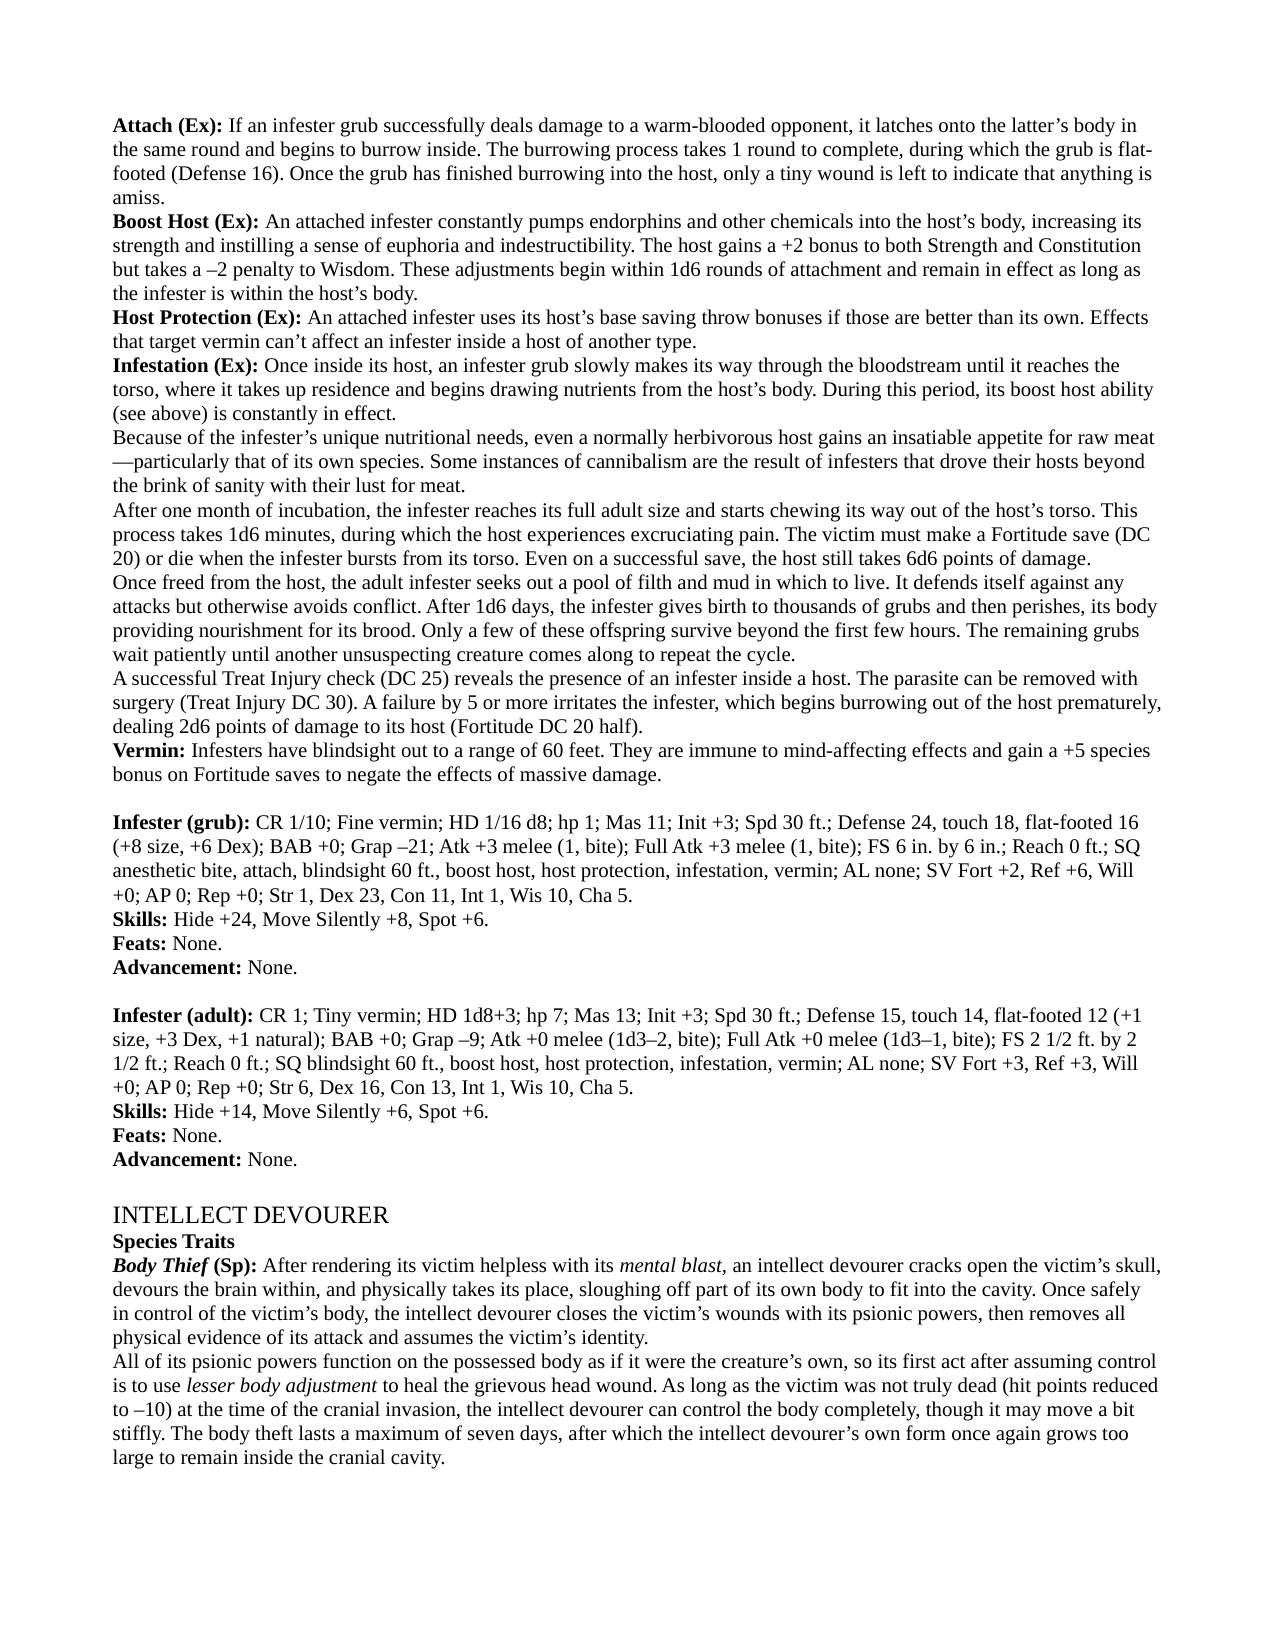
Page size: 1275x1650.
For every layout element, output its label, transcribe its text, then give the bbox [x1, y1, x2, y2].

text Body Thief (Sp): After rendering its victim helpless with its mental blast, an intellect devourer cracks open the victim’s skull, devours the brain within, and physically takes its place, sloughing off part of its own body to fit into the cavity. Once safely in control of the victim’s body, the intellect devourer closes the victim’s wounds with its psionic powers, then removes all physical evidence of its attack and assumes the victim’s identity. [112, 1253, 1162, 1349]
text Advancement: None. [112, 1147, 1162, 1171]
text Because of the infester’s unique nutritional needs, even a normally herbivorous host gains an insatiable appetite for raw meat—particularly that of its own species. Some instances of cannibalism are the result of infesters that drove their hosts beyond the brink of sanity with their lust for meat. [112, 425, 1162, 497]
text A successful Treat Injury check (DC 25) reveals the presence of an infester inside a host. The parasite can be removed with surgery (Treat Injury DC 30). A failure by 5 or more irritates the infester, which begins burrowing out of the host prematurely, dealing 2d6 points of damage to its host (Fortitude DC 20 half). [112, 666, 1162, 738]
text Infester (grub): CR 1/10; Fine vermin; HD 1/16 d8; hp 1; Mas 11; Init +3; Spd 30 ft.; Defense 24, touch 18, flat-footed 16 (+8 size, +6 Dex); BAB +0; Grap –21; Atk +3 melee (1, bite); Full Atk +3 melee (1, bite); FS 6 in. by 6 in.; Reach 0 ft.; SQ anesthetic bite, attach, blindsight 60 ft., boost host, host protection, infestation, vermin; AL none; SV Fort +2, Ref +6, Will +0; AP 0; Rep +0; Str 1, Dex 23, Con 11, Int 1, Wis 10, Cha 5. [112, 810, 1162, 907]
text Once freed from the host, the adult infester seeks out a pool of filth and mud in which to live. It defends itself against any attacks but otherwise avoids conflict. After 1d6 days, the infester gives birth to thousands of grubs and then perishes, its body providing nourishment for its brood. Only a few of these offspring survive beyond the first few hours. The remaining grubs wait patiently until another unsuspecting creature comes along to repeat the cycle. [112, 570, 1162, 666]
text Advancement: None. [112, 955, 1162, 979]
subtitle Species Traits [112, 1229, 1162, 1253]
text Attach (Ex): If an infester grub successfully deals damage to a warm-blooded opponent, it latches onto the latter’s body in the same round and begins to burrow inside. The burrowing process takes 1 round to complete, during which the grub is flat-footed (Defense 16). Once the grub has finished burrowing into the host, only a tiny wound is left to indicate that anything is amiss. [112, 112, 1162, 209]
text Boost Host (Ex): An attached infester constantly pumps endorphins and other chemicals into the host’s body, increasing its strength and instilling a sense of euphoria and indestructibility. The host gains a +2 bonus to both Strength and Constitution but takes a –2 penalty to Wisdom. These adjustments begin within 1d6 rounds of attachment and remain in effect as long as the infester is within the host’s body. [112, 209, 1162, 305]
text Host Protection (Ex): An attached infester uses its host’s base saving throw bonuses if those are better than its own. Effects that target vermin can’t affect an infester inside a host of another type. [112, 305, 1162, 353]
text After one month of incubation, the infester reaches its full adult size and starts chewing its way out of the host’s torso. This process takes 1d6 minutes, during which the host experiences excruciating pain. The victim must make a Fortitude save (DC 20) or die when the infester bursts from its torso. Even on a successful save, the host still takes 6d6 points of damage. [112, 497, 1162, 570]
text Infestation (Ex): Once inside its host, an infester grub slowly makes its way through the bloodstream until it reaches the torso, where it takes up residence and begins drawing nutrients from the host’s body. During this period, its boost host ability (see above) is constantly in effect. [112, 353, 1162, 425]
text Feats: None. [112, 1123, 1162, 1147]
text Skills: Hide +14, Move Silently +6, Spot +6. [112, 1099, 1162, 1123]
text Infester (adult): CR 1; Tiny vermin; HD 1d8+3; hp 7; Mas 13; Init +3; Spd 30 ft.; Defense 15, touch 14, flat-footed 12 (+1 size, +3 Dex, +1 natural); BAB +0; Grap –9; Atk +0 melee (1d3–2, bite); Full Atk +0 melee (1d3–1, bite); FS 2 1/2 ft. by 2 1/2 ft.; Reach 0 ft.; SQ blindsight 60 ft., boost host, host protection, infestation, vermin; AL none; SV Fort +3, Ref +3, Will +0; AP 0; Rep +0; Str 6, Dex 16, Con 13, Int 1, Wis 10, Cha 5. [112, 1003, 1162, 1099]
text All of its psionic powers function on the possessed body as if it were the creature’s own, so its first act after assuming control is to use lesser body adjustment to heal the grievous head wound. As long as the victim was not truly dead (hit points reduced to –10) at the time of the cranial invasion, the intellect devourer can control the body completely, though it may move a bit stiffly. The body theft lasts a maximum of seven days, after which the intellect devourer’s own form once again grows too large to remain inside the cranial cavity. [112, 1349, 1162, 1469]
text Vermin: Infesters have blindsight out to a range of 60 feet. They are immune to mind-affecting effects and gain a +5 species bonus on Fortitude saves to negate the effects of massive damage. [112, 738, 1162, 786]
text Skills: Hide +24, Move Silently +8, Spot +6. [112, 907, 1162, 931]
text Feats: None. [112, 931, 1162, 955]
subtitle INTELLECT DEVOURER [112, 1200, 1162, 1229]
